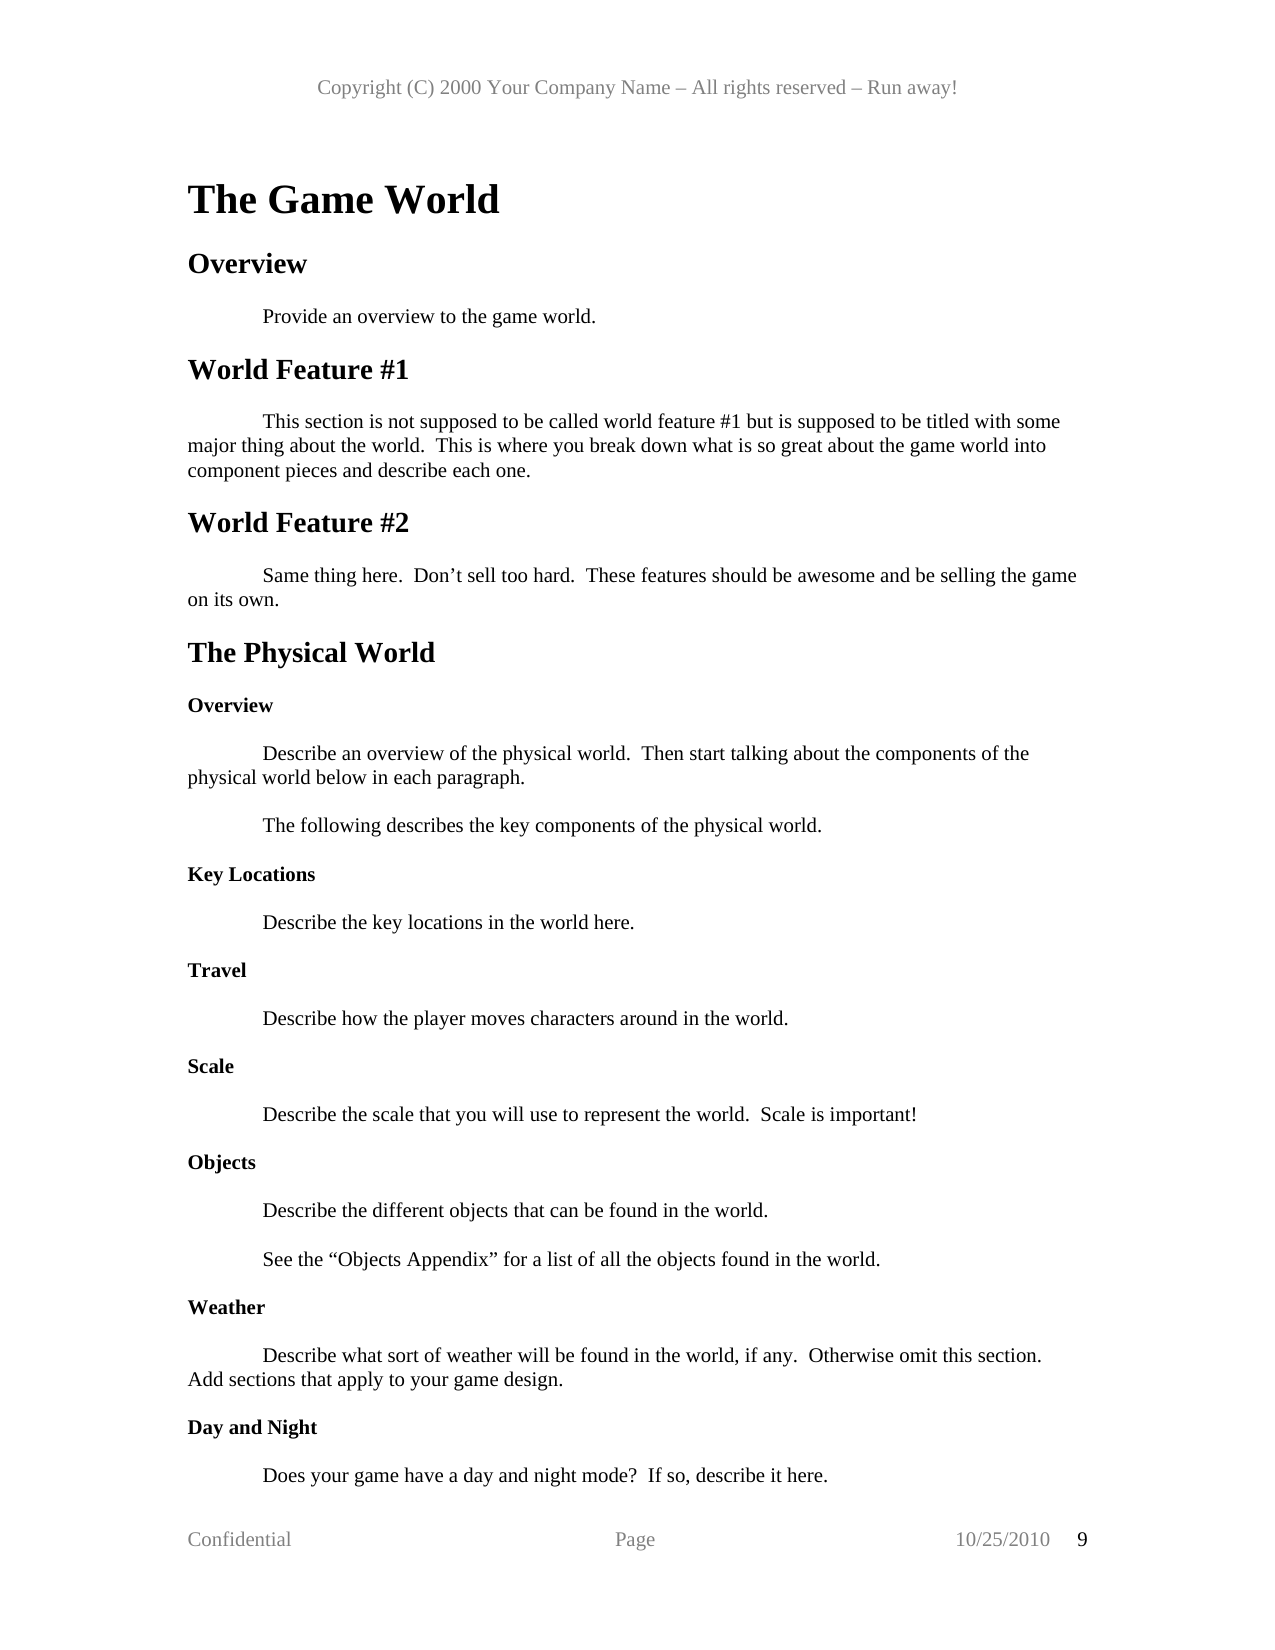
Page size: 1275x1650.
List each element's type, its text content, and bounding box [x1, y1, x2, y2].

text Describe an overview of the physical world. Then start talking about the components of the physical world below in each paragraph. [187, 741, 1087, 789]
subtitle The Game World [187, 174, 1087, 222]
text The following describes the key components of the physical world. [187, 813, 1087, 837]
text Describe what sort of weather will be found in the world, if any. Otherwise omit this section. Add sections that apply to your game design. [187, 1343, 1087, 1391]
text See the “Objects Appendix” for a list of all the objects found in the world. [187, 1246, 1087, 1271]
subtitle World Feature #2 [187, 506, 1087, 539]
subtitle Scale [187, 1054, 1087, 1078]
subtitle Overview [187, 246, 1087, 279]
text Describe the different objects that can be found in the world. [187, 1198, 1087, 1222]
subtitle Weather [187, 1294, 1087, 1319]
text Same thing here. Don’t sell too hard. These features should be awesome and be selling the game on its own. [187, 563, 1087, 611]
subtitle Day and Night [187, 1415, 1087, 1439]
subtitle Objects [187, 1150, 1087, 1174]
text This section is not supposed to be called world feature #1 but is supposed to be titled with some major thing about the world. This is where you break down what is so great about the game world into component pieces and describe each one. [187, 409, 1087, 482]
subtitle Key Locations [187, 861, 1087, 886]
text Describe how the player moves characters around in the world. [187, 1006, 1087, 1030]
subtitle The Physical World [187, 635, 1087, 669]
text Does your game have a day and night mode? If so, describe it here. [187, 1463, 1087, 1487]
text Describe the key locations in the world here. [187, 909, 1087, 934]
text Describe the scale that you will use to represent the world. Scale is important! [187, 1102, 1087, 1126]
subtitle World Feature #1 [187, 352, 1087, 385]
text Provide an overview to the game world. [187, 304, 1087, 328]
subtitle Travel [187, 958, 1087, 982]
subtitle Overview [187, 693, 1087, 717]
